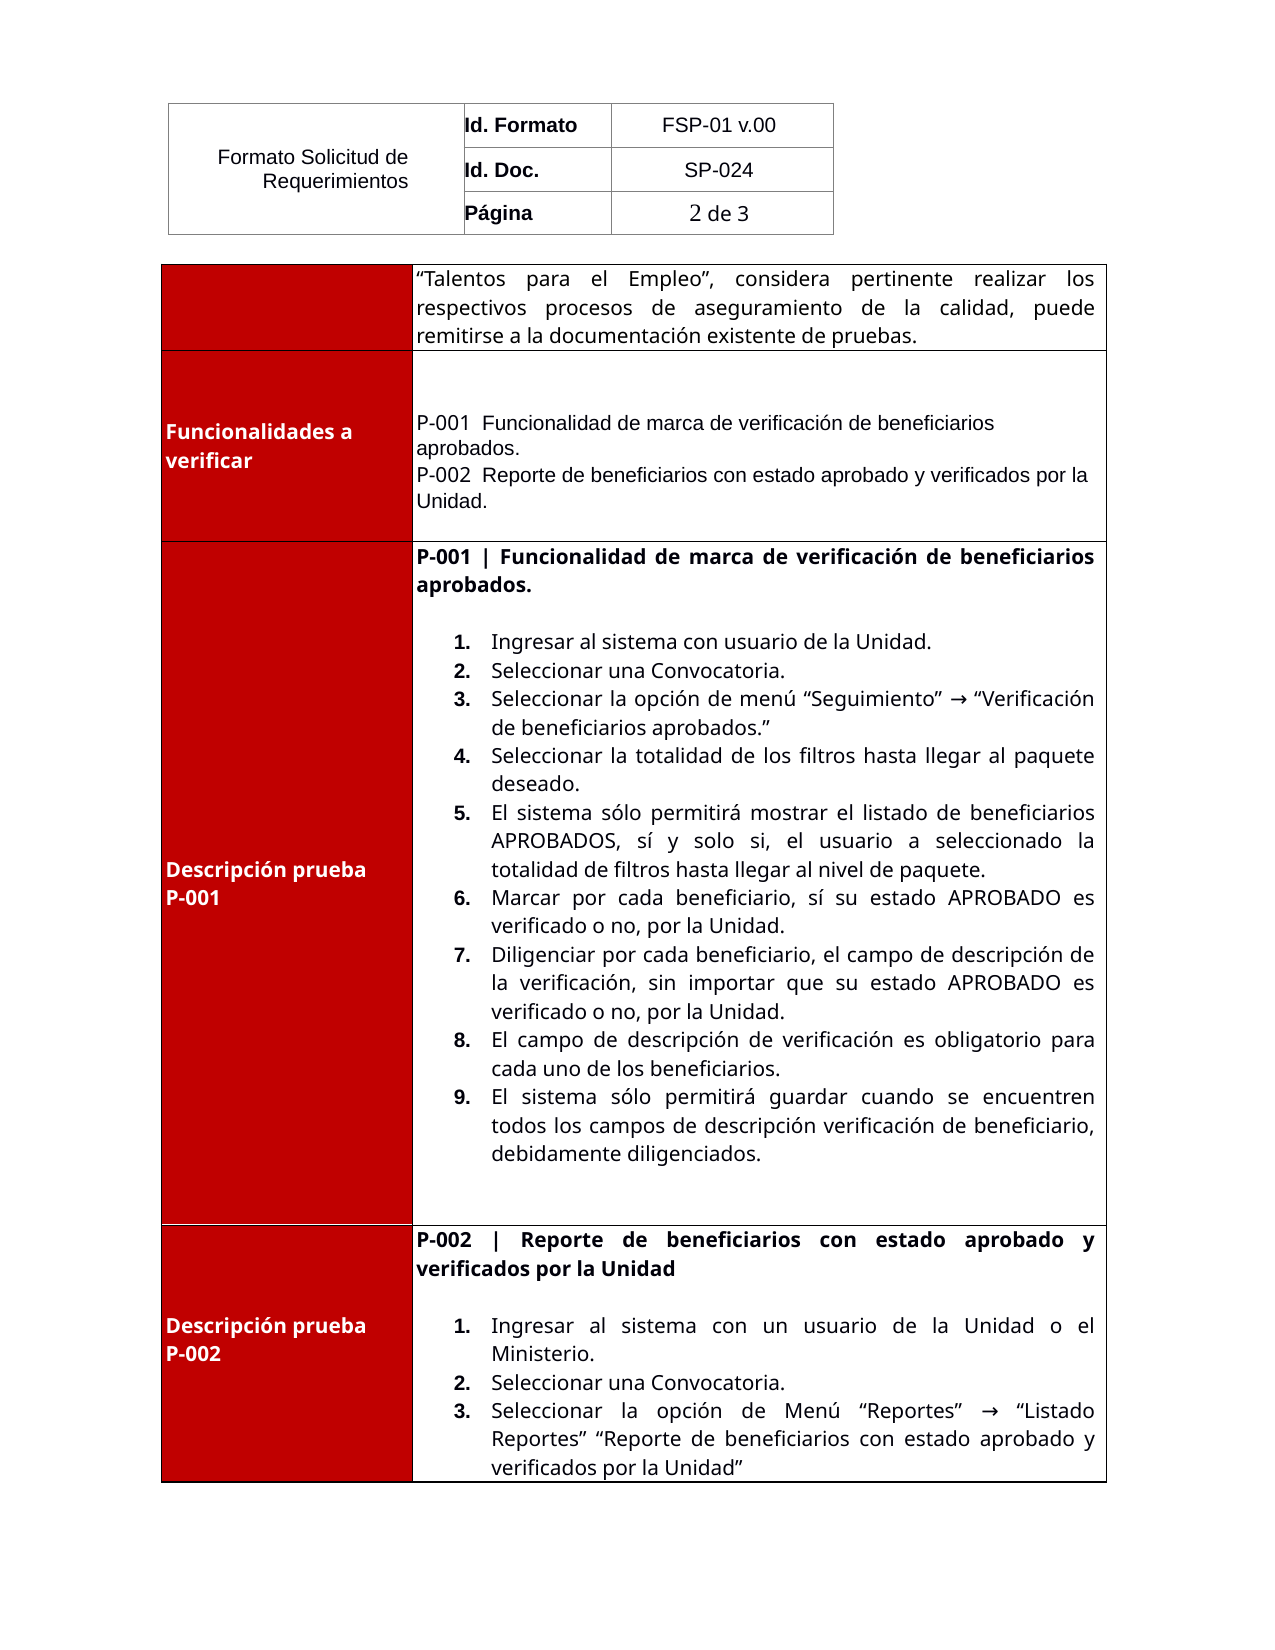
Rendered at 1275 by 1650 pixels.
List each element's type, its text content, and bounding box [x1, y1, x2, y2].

table_cell P-002 | Reporte de beneficiarios con estado aprobado y verificados por la Unidad Ingresar al sistema con un usuario de la Unidad o el Ministerio. Seleccionar una Convocatoria. Seleccionar la opción de Menú “Reportes” → “Listado Reportes” “Reporte de beneficiarios con estado aprobado y verificados por la Unidad” Descargar el reporte de beneficiarios con estado aprobado. Los campos requeridos en este reporte son los siguientes: CONVOCATORIA CÓDIGO DEPARTAMENTO DEPARTAMENTO CÓDIGO MUNICIPIO MUNICIPIO PRESTADOR INSTITUCION SEDE PAQUETE PROGRAMA 1 PROGRAMA 2 TIPO DE FORMACIÓN JORNADA TIPO DOCUMENTO DOCUMENTO PRIMER NOMBRE SEGUNDO NOMBRE PRIMER APELLIDO SEGUNDO APELLIDO NOMBRE COMPLEO GENERO FECHA NACIMIENTO EDAD AL REGISTRO DIRECCIÓN TELÉFONO FIJO TELÉFONO MÓVIL CORREO ELECTRÓNICO [413, 1226, 1106, 1481]
table_cell Descripción prueba P-001 [162, 542, 412, 1224]
table_cell “Talentos para el Empleo”, considera pertinente realizar los respectivos procesos de aseguramiento de la calidad, puede remitirse a la documentación existente de pruebas. [413, 265, 1106, 350]
table_cell Descripción prueba P-002 [162, 1226, 412, 1481]
table_cell P-001 | Funcionalidad de marca de verificación de beneficiarios aprobados. Ingresar al sistema con usuario de la Unidad. Seleccionar una Convocatoria. Seleccionar la opción de menú “Seguimiento” → “Verificación de beneficiarios aprobados.” Seleccionar la totalidad de los filtros hasta llegar al paquete deseado. El sistema sólo permitirá mostrar el listado de beneficiarios APROBADOS, sí y solo si, el usuario a seleccionado la totalidad de filtros hasta llegar al nivel de paquete. Marcar por cada beneficiario, sí su estado APROBADO es verificado o no, por la Unidad. Diligenciar por cada beneficiario, el campo de descripción de la verificación, sin importar que su estado APROBADO es verificado o no, por la Unidad. El campo de descripción de verificación es obligatorio para cada uno de los beneficiarios. El sistema sólo permitirá guardar cuando se encuentren todos los campos de descripción verificación de beneficiario, debidamente diligenciados. [413, 542, 1106, 1224]
table_cell [162, 265, 412, 350]
table_cell Funcionalidades a verificar [162, 351, 412, 541]
table_cell P-001 Funcionalidad de marca de verificación de beneficiarios aprobados. P-002 Reporte de beneficiarios con estado aprobado y verificados por la Unidad. [413, 351, 1106, 541]
